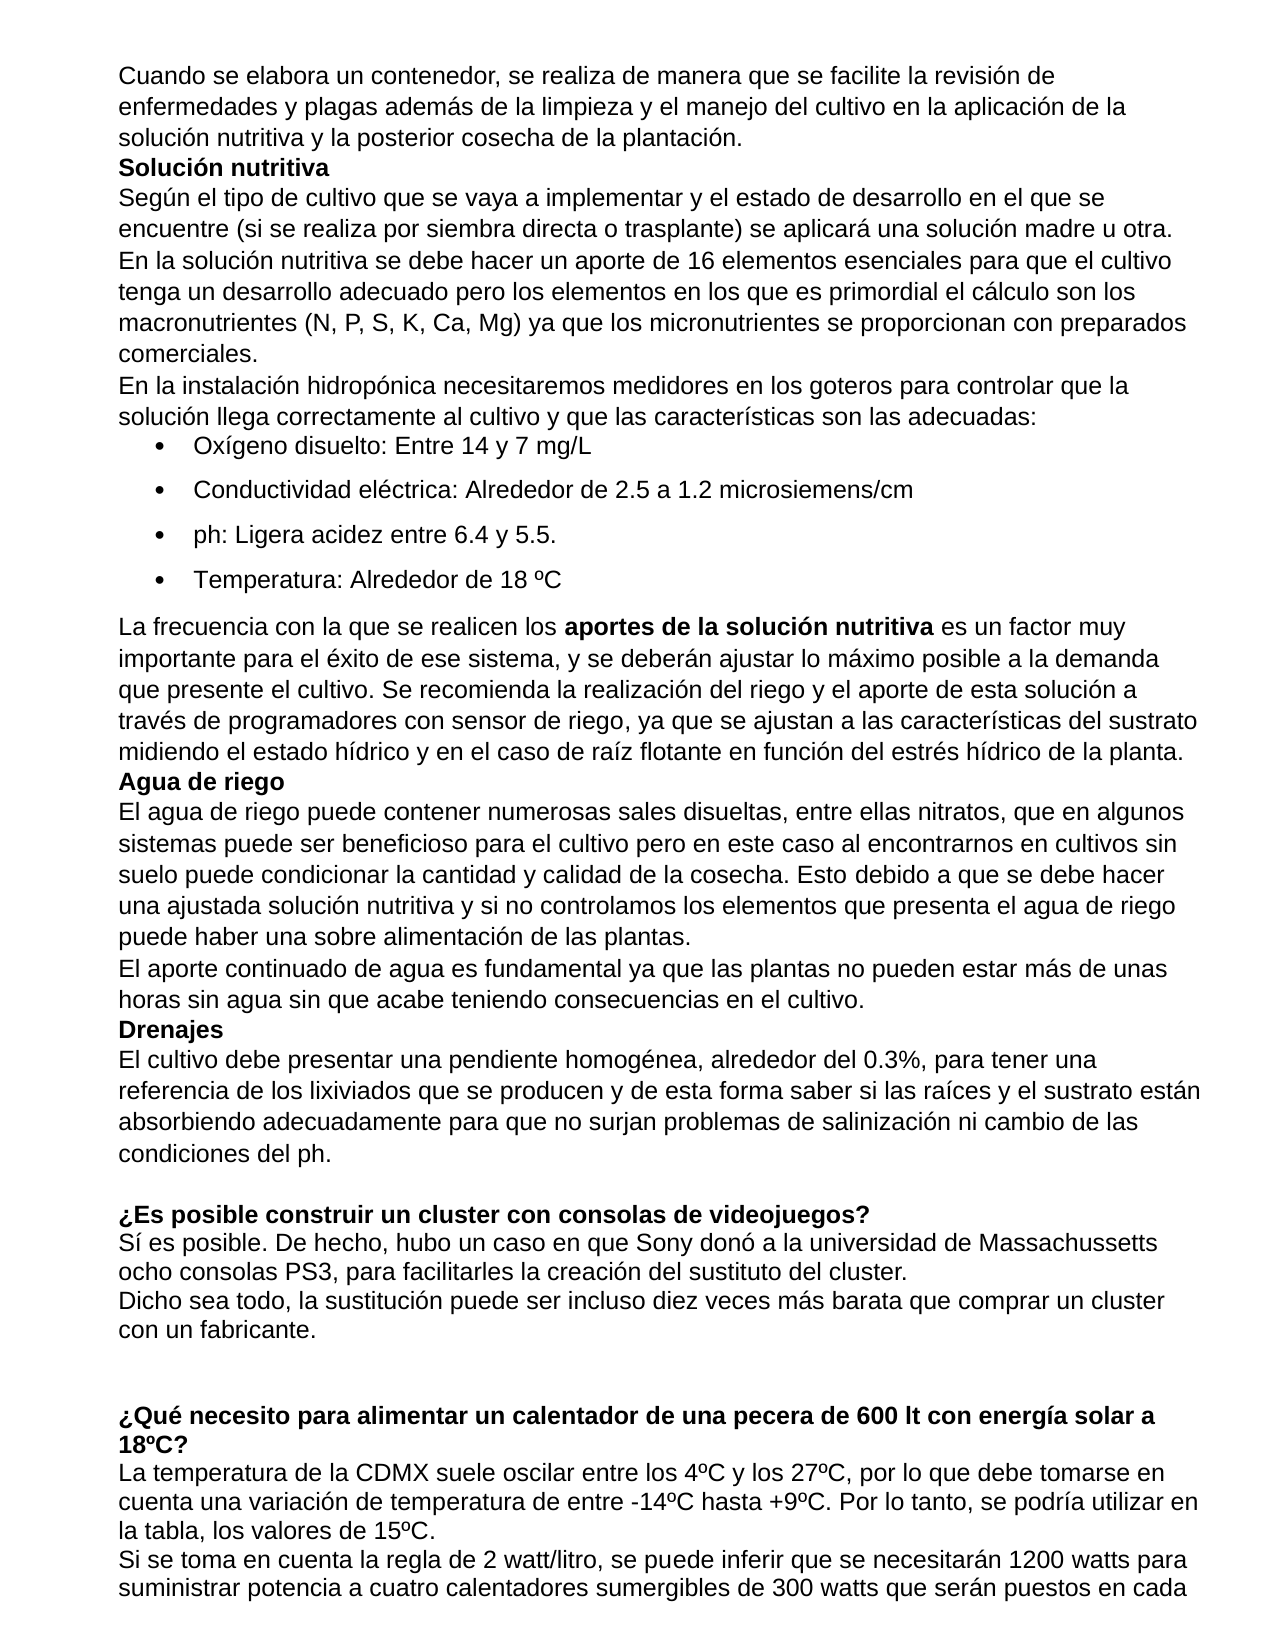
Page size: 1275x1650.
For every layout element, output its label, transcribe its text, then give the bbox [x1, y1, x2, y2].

text La temperatura de la CDMX suele oscilar entre los 4ºC y los 27ºC, por lo que debe tomarse en cuenta una variación de temperatura de entre -14ºC hasta +9ºC. Por lo tanto, se podría utilizar en la tabla, los valores de 15ºC. [118, 1458, 1205, 1544]
text El aporte continuado de agua es fundamental ya que las plantas no pueden estar más de unas horas sin agua sin que acabe teniendo consecuencias en el cultivo. [118, 952, 1205, 1014]
text El agua de riego puede contener numerosas sales disueltas, entre ellas nitratos, que en algunos sistemas puede ser beneficioso para el cultivo pero en este caso al encontrarnos en cultivos sin suelo puede condicionar la cantidad y calidad de la cosecha. Esto debido a que se debe hacer una ajustada solución nutritiva y si no controlamos los elementos que presenta el agua de riego puede haber una sobre alimentación de las plantas. [118, 796, 1205, 952]
list Conductividad eléctrica: Alrededor de 2.5 a 1.2 microsiemens/cm [156, 476, 1205, 504]
text El cultivo debe presentar una pendiente homogénea, alrededor del 0.3%, para tener una referencia de los lixiviados que se producen y de esta forma saber si las raíces y el sustrato están absorbiendo adecuadamente para que no surjan problemas de salinización ni cambio de las condiciones del ph. [118, 1043, 1205, 1168]
text La frecuencia con la que se realicen los aportes de la solución nutritiva es un factor muy importante para el éxito de ese sistema, y se deberán ajustar lo máximo posible a la demanda que presente el cultivo. Se recomienda la realización del riego y el aporte de esta solución a través de programadores con sensor de riego, ya que se ajustan a las características del sustrato midiendo el estado hídrico y en el caso de raíz flotante en función del estrés hídrico de la planta. [118, 611, 1205, 767]
text En la instalación hidropónica necesitaremos medidores en los goteros para controlar que la solución llega correctamente al cultivo y que las características son las adecuadas: [118, 369, 1205, 432]
text Drenajes [118, 1014, 1205, 1043]
text Si se toma en cuenta la regla de 2 watt/litro, se puede inferir que se necesitarán 1200 watts para suministrar potencia a cuatro calentadores sumergibles de 300 watts que serán puestos en cada [118, 1544, 1205, 1602]
text ¿Qué necesito para alimentar un calentador de una pecera de 600 lt con energía solar a 18ºC? [118, 1401, 1205, 1458]
text Agua de riego [118, 767, 1205, 796]
list Oxígeno disuelto: Entre 14 y 7 mg/L [156, 432, 1205, 460]
text Sí es posible. De hecho, hubo un caso en que Sony donó a la universidad de Massachussetts ocho consolas PS3, para facilitarles la creación del sustituto del cluster. [118, 1228, 1205, 1286]
text Cuando se elabora un contenedor, se realiza de manera que se facilite la revisión de enfermedades y plagas además de la limpieza y el manejo del cultivo en la aplicación de la solución nutritiva y la posterior cosecha de la plantación. [118, 59, 1205, 153]
text ¿Es posible construir un cluster con consolas de videojuegos? [118, 1199, 1205, 1228]
list ph: Ligera acidez entre 6.4 y 5.5. [156, 521, 1205, 549]
text Según el tipo de cultivo que se vaya a implementar y el estado de desarrollo en el que se encuentre (si se realiza por siembra directa o trasplante) se aplicará una solución madre u otra. En la solución nutritiva se debe hacer un aporte de 16 elementos esenciales para que el cultivo tenga un desarrollo adecuado pero los elementos en los que es primordial el cálculo son los macronutrientes (N, P, S, K, Ca, Mg) ya que los micronutrientes se proporcionan con preparados comerciales. [118, 182, 1205, 369]
list Temperatura: Alrededor de 18 ºC [156, 566, 1205, 594]
text Solución nutritiva [118, 153, 1205, 182]
text Dicho sea todo, la sustitución puede ser incluso diez veces más barata que comprar un cluster con un fabricante. [118, 1286, 1205, 1343]
